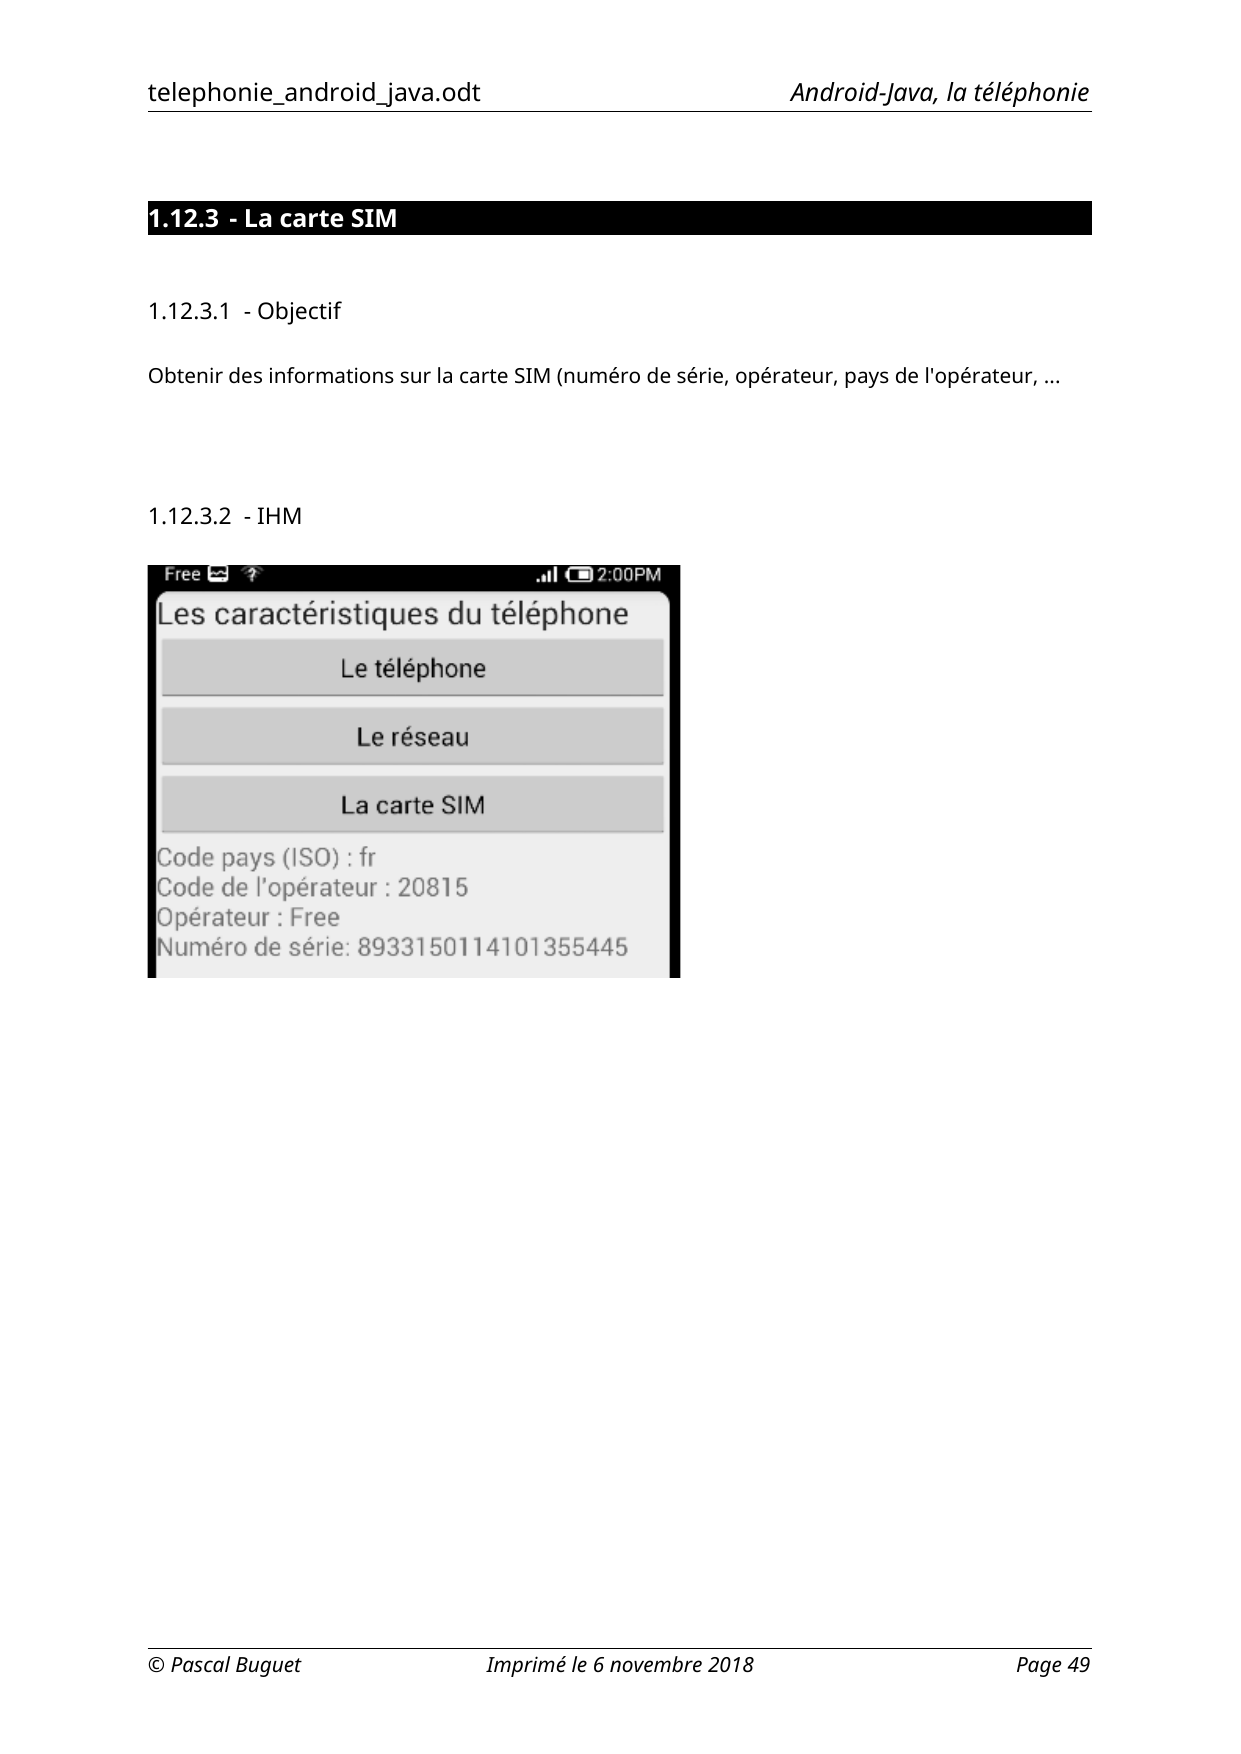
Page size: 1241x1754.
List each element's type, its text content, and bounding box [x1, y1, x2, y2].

subtitle - Objectif [148, 295, 1092, 326]
text Obtenir des informations sur la carte SIM (numéro de série, opérateur, pays de l'opérateur, ... [148, 361, 1092, 389]
subtitle - La carte SIM [148, 201, 1092, 235]
picture [147, 565, 681, 978]
subtitle - IHM [148, 499, 1092, 531]
